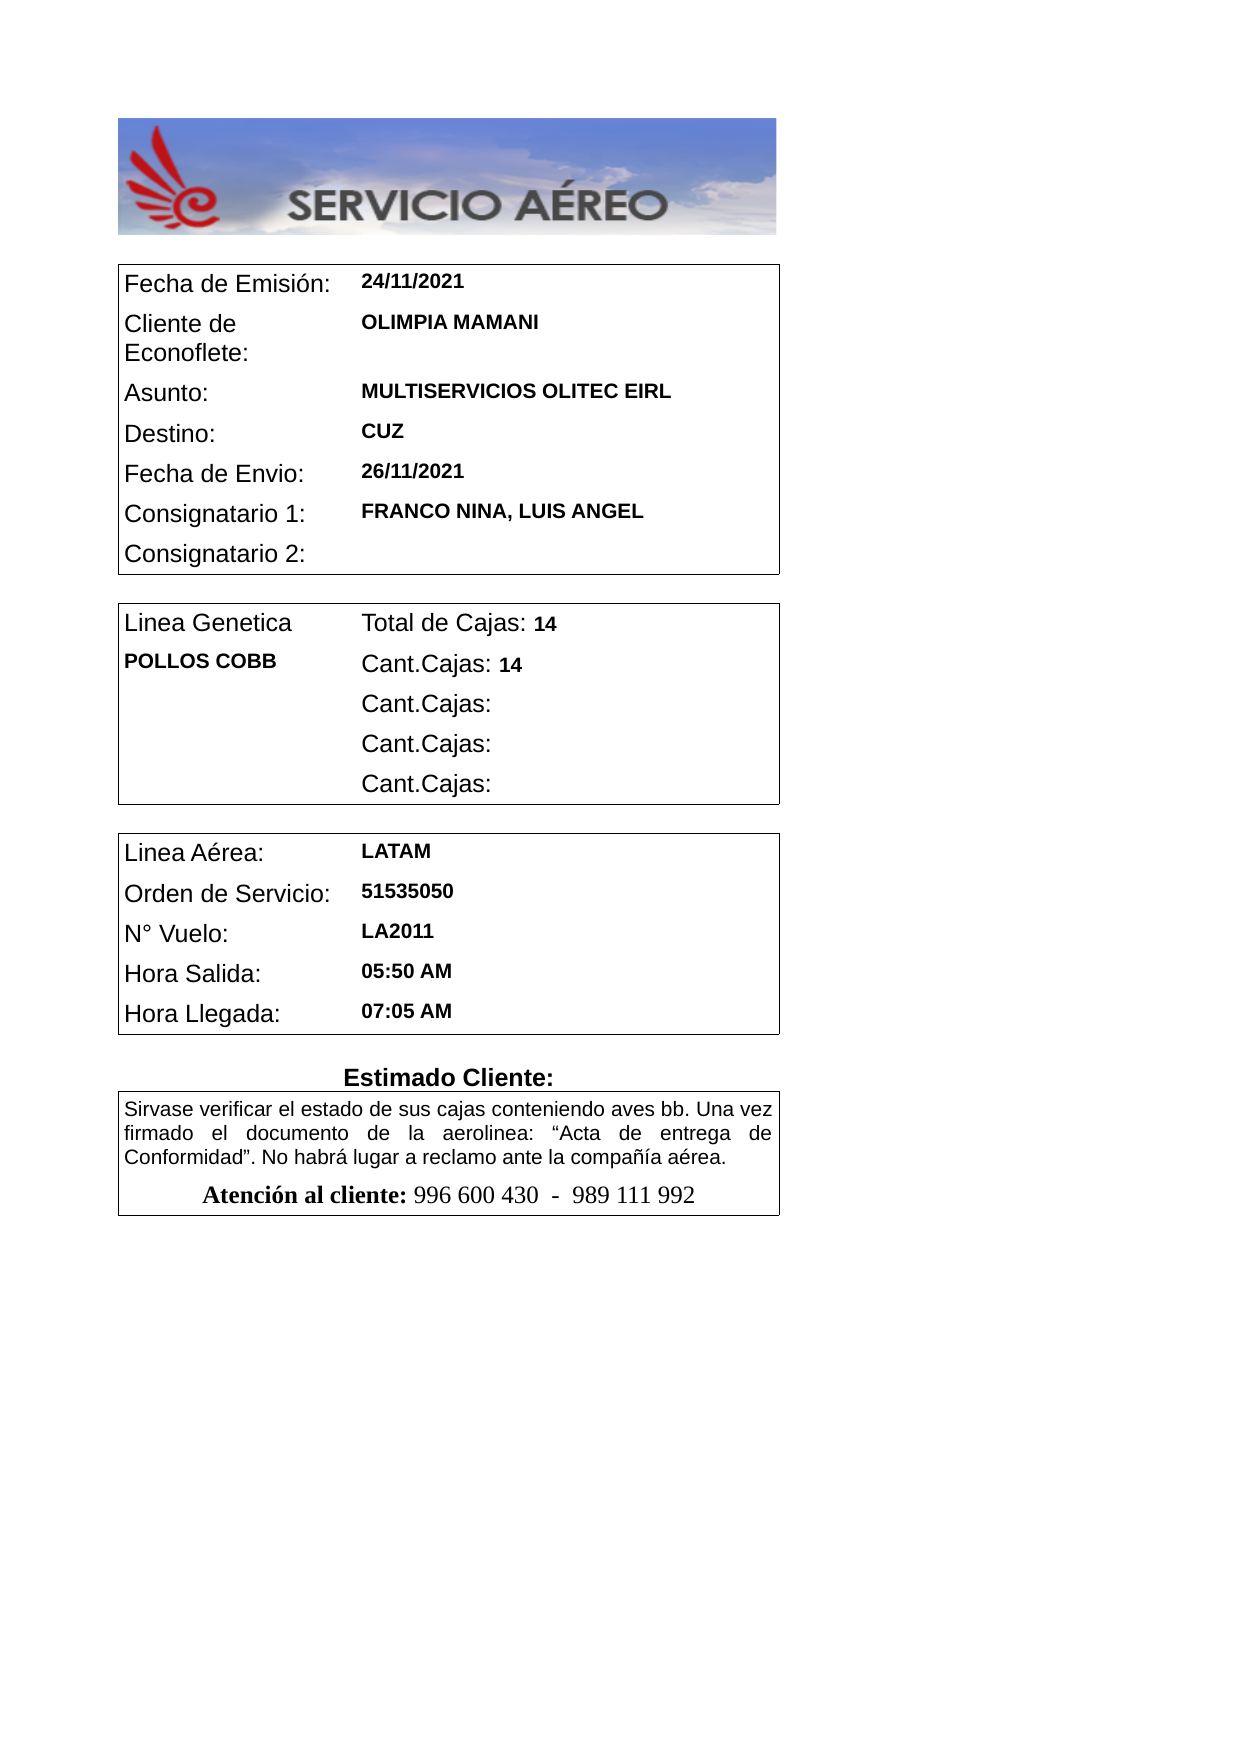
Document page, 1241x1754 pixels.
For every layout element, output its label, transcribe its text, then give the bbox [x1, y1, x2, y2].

table_cell Orden de Servicio: [119, 873, 356, 913]
table_header 24/11/2021 [356, 265, 779, 304]
table_cell [119, 764, 356, 804]
table_cell Asunto: [119, 373, 356, 413]
table_cell FRANCO NINA, LUIS ANGEL [356, 493, 779, 533]
table_cell [356, 805, 779, 833]
table_cell Cant.Cajas: [356, 683, 779, 723]
table_cell [356, 575, 779, 603]
table_cell Atención al cliente: 996 600 430 - 989 111 992 [119, 1175, 779, 1215]
table_cell LA2011 [356, 913, 779, 953]
table_cell [119, 723, 356, 763]
table_cell Linea Aérea: [119, 834, 356, 873]
table_cell Estimado Cliente: [118, 1035, 779, 1091]
table_cell Cant.Cajas: [356, 764, 779, 804]
table_cell Destino: [119, 413, 356, 453]
table_header Fecha de Emisión: [119, 265, 356, 304]
table_cell [118, 805, 356, 833]
table_cell CUZ [356, 413, 779, 453]
table_cell Consignatario 1: [119, 493, 356, 533]
table_cell 07:05 AM [356, 994, 779, 1034]
table_cell Fecha de Envio: [119, 453, 356, 493]
table_cell POLLOS COBB [119, 643, 356, 683]
table_cell Cliente de Econoflete: [119, 304, 356, 373]
table_cell Consignatario 2: [119, 534, 356, 574]
table_cell N° Vuelo: [119, 913, 356, 953]
table_cell Hora Llegada: [119, 994, 356, 1034]
table_cell LATAM [356, 834, 779, 873]
table_cell 05:50 AM [356, 953, 779, 993]
table_cell OLIMPIA MAMANI [356, 304, 779, 373]
table_cell Sirvase verificar el estado de sus cajas conteniendo aves bb. Una vez firmado el documento de la aerolinea: “Acta de entrega de Conformidad”. No habrá lugar a reclamo ante la compañía aérea. [119, 1092, 779, 1175]
table_cell MULTISERVICIOS OLITEC EIRL [356, 373, 779, 413]
table_cell [119, 683, 356, 723]
table_cell Linea Genetica [119, 604, 356, 643]
table_cell [356, 534, 779, 574]
table_cell Hora Salida: [119, 953, 356, 993]
table_cell 51535050 [356, 873, 779, 913]
picture [118, 118, 777, 235]
table_cell Cant.Cajas: [356, 723, 779, 763]
table_cell 26/11/2021 [356, 453, 779, 493]
table_cell Total de Cajas: 14 [356, 604, 779, 643]
table_cell Cant.Cajas: 14 [356, 643, 779, 683]
table_cell [118, 575, 356, 603]
